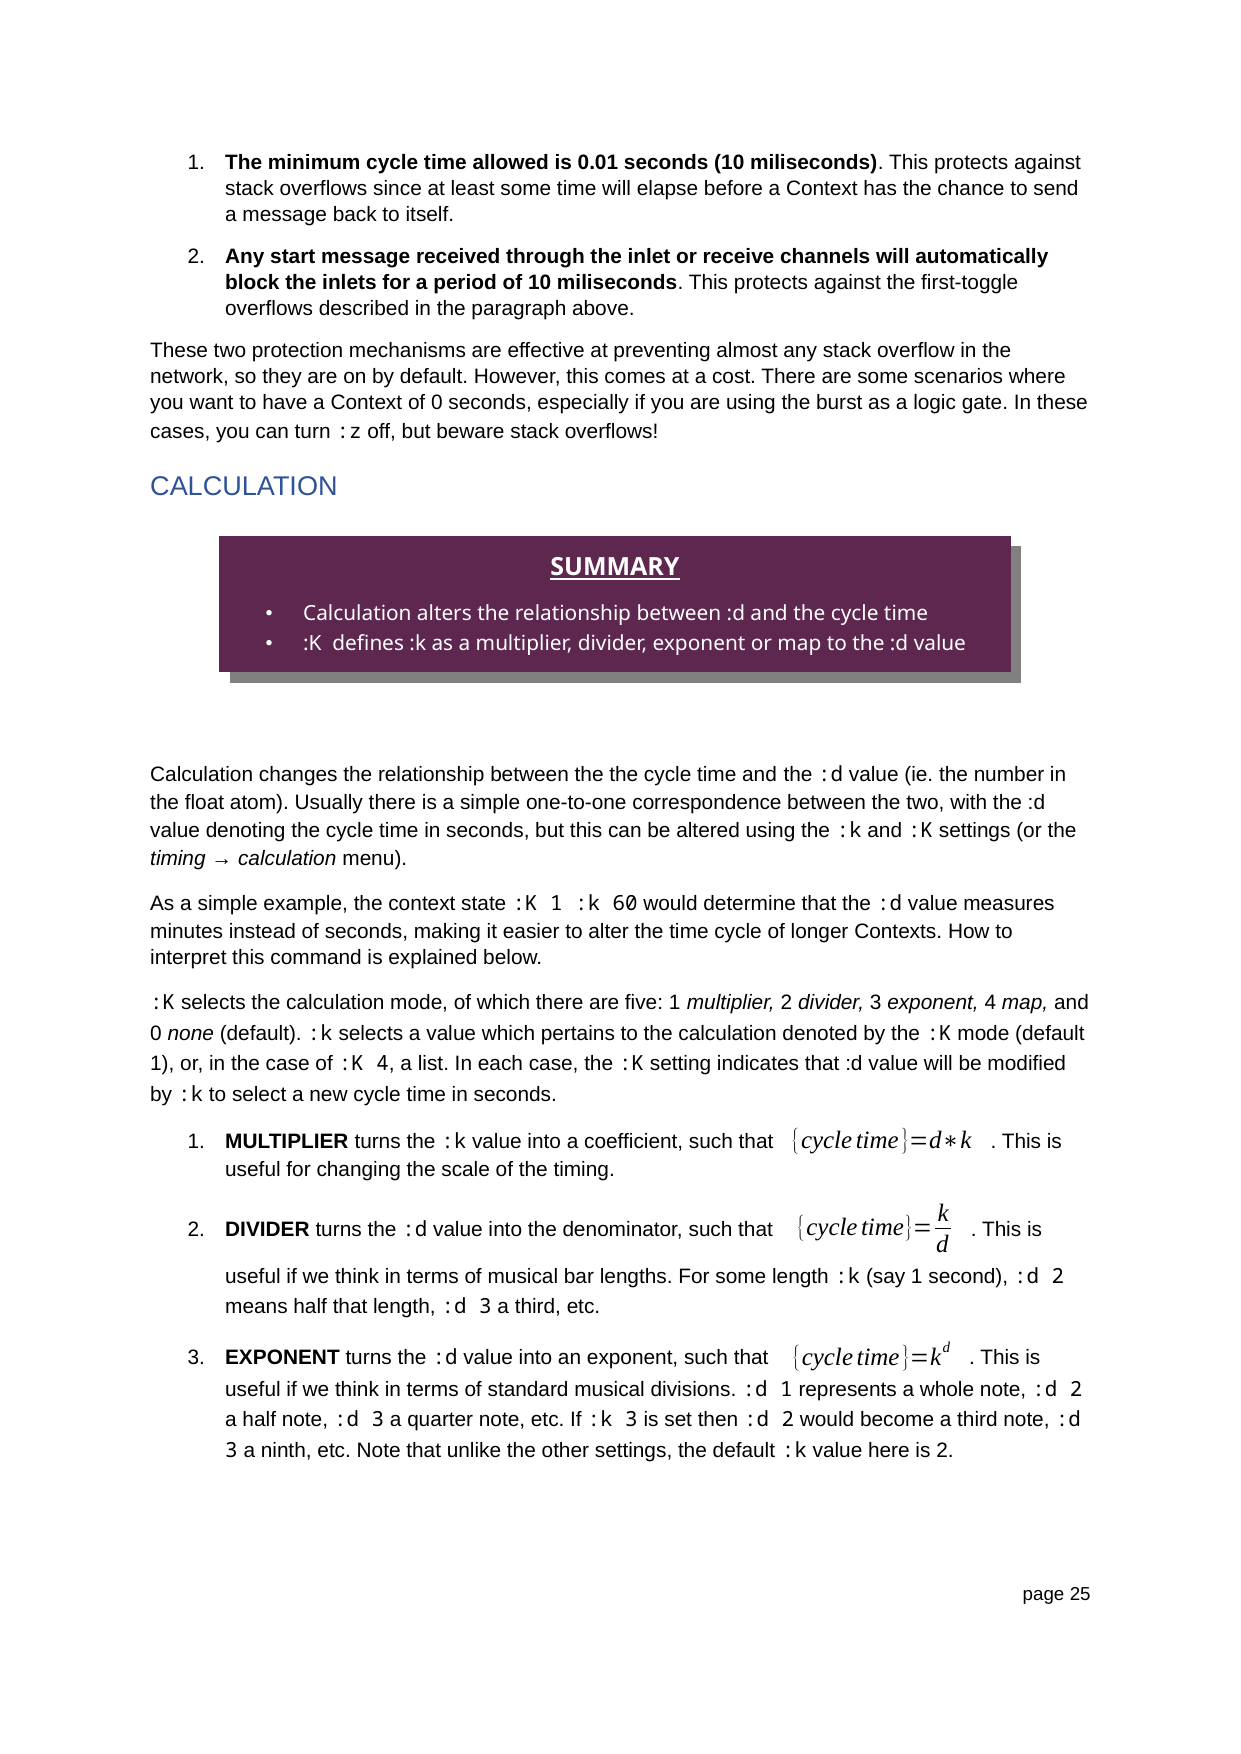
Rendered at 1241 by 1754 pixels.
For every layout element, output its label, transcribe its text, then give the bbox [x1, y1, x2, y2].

list EXPONENT turns the :d value into an exponent, such that . This is useful if we think in terms of standard musical divisions. :d 1 represents a whole note, :d 2 a half note, :d 3 a quarter note, etc. If :k 3 is set then :d 2 would become a third note, :d 3 a ninth, etc. Note that unlike the other settings, the default :k value here is 2. [187, 1339, 1090, 1463]
list DIVIDER turns the :d value into the denominator, such that . This is useful if we think in terms of musical bar lengths. For some length :k (say 1 second), :d 2 means half that length, :d 3 a third, etc. [187, 1200, 1090, 1320]
list :K defines :k as a multiplier, divider, exponent or map to the :d value [265, 628, 1002, 657]
text :K selects the calculation mode, of which there are five: 1 multiplier, 2 divider, 3 exponent, 4 map, and 0 none (default). :k selects a value which pertains to the calculation denoted by the :K mode (default 1), or, in the case of :K 4, a list. In each case, the :K setting indicates that :d value will be modified by :k to select a new cycle time in seconds. [150, 987, 1090, 1107]
text Calculation changes the relationship between the the cycle time and the :d value (ie. the number in the float atom). Usually there is a simple one-to-one correspondence between the two, with the :d value denoting the cycle time in seconds, but this can be altered using the :k and :K settings (or the timing → calculation menu). [150, 759, 1090, 870]
subtitle SUMMARY [228, 549, 1002, 583]
list Any start message received through the inlet or receive channels will automatically block the inlets for a period of 10 miliseconds. This protects against the first-toggle overflows described in the paragraph above. [187, 244, 1090, 320]
subtitle CALCULATION [150, 470, 1090, 502]
text These two protection mechanisms are effective at preventing almost any stack overflow in the network, so they are on by default. However, this comes at a cost. There are some scenarios where you want to have a Context of 0 seconds, especially if you are using the burst as a logic gate. In these cases, you can turn :z off, but beware stack overflows! [150, 338, 1090, 444]
text As a simple example, the context state :K 1 :k 60 would determine that the :d value measures minutes instead of seconds, making it easier to alter the time cycle of longer Contexts. How to interpret this command is explained below. [150, 888, 1090, 968]
list Calculation alters the relationship between :d and the cycle time [265, 598, 1002, 626]
list MULTIPLIER turns the :k value into a coefficient, such that. This is useful for changing the scale of the timing. [187, 1126, 1090, 1181]
list The minimum cycle time allowed is 0.01 seconds (10 miliseconds). This protects against stack overflows since at least some time will elapse before a Context has the chance to send a message back to itself. [187, 150, 1090, 226]
